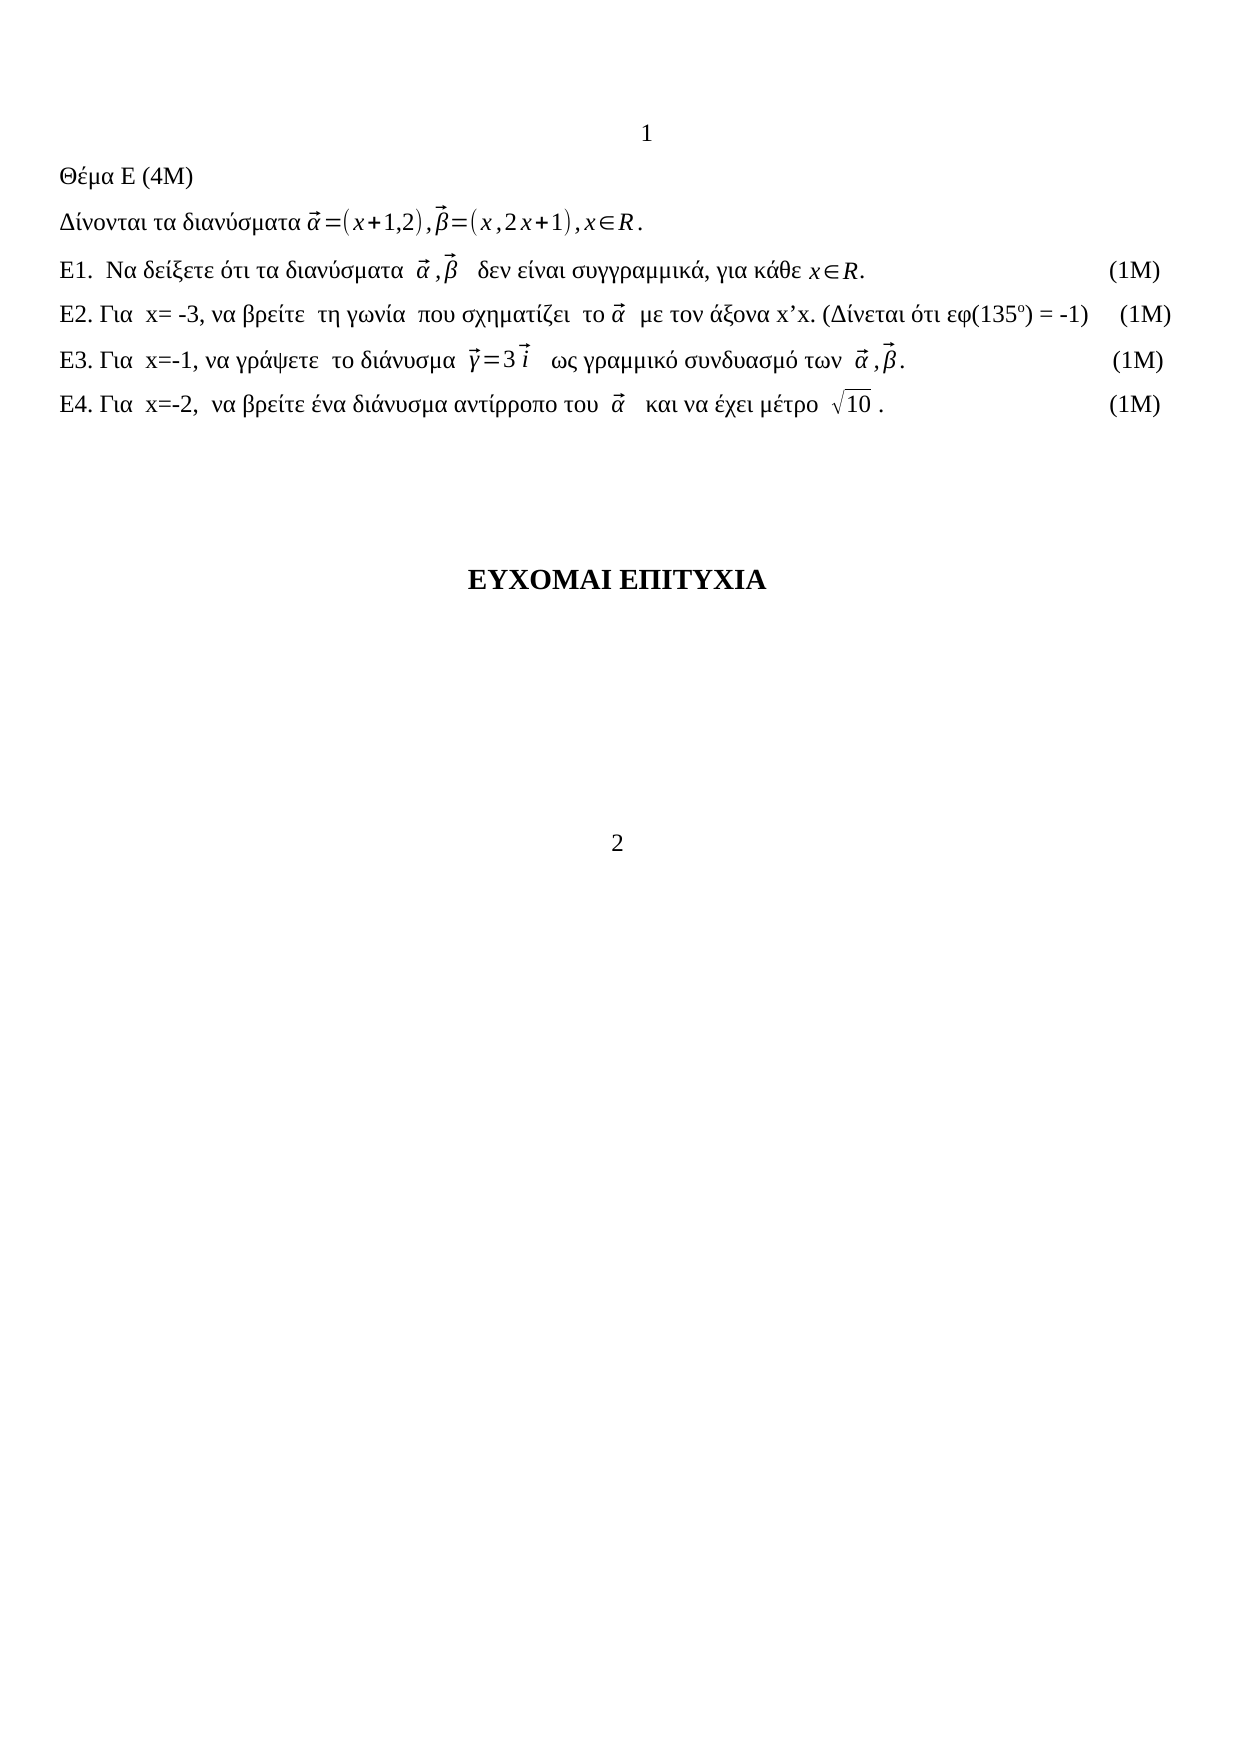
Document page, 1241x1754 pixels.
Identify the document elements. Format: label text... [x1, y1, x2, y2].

text Δίνονται τα διανύσματα [59, 161, 1175, 195]
text Θέμα Ε (4Μ) [59, 118, 1175, 147]
text Ε4. Για x=-2, να βρείτε ένα διάνυσμα αντίρροπο του και να έχει μέτρο . (1M) [59, 345, 1175, 375]
text ΕΥΧΟΜΑΙ ΕΠΙΤΥΧΙΑ [59, 519, 1175, 552]
text E2. Για x= -3, να βρείτε τη γωνία που σχηματίζει το με τον άξονα x’x. (Δίνεται ότι εφ(135ο) = -1) (1Μ) [59, 256, 1175, 284]
text 2 [59, 784, 1175, 813]
text E1. Να δείξετε ότι τα διανύσματα δεν είναι συγγραμμικά, για κάθε . (1M) [59, 209, 1175, 241]
text Ε3. Για x=-1, να γράψετε το διάνυσμα ως γραμμικό συνδυασμό των (1Μ) [59, 299, 1175, 331]
